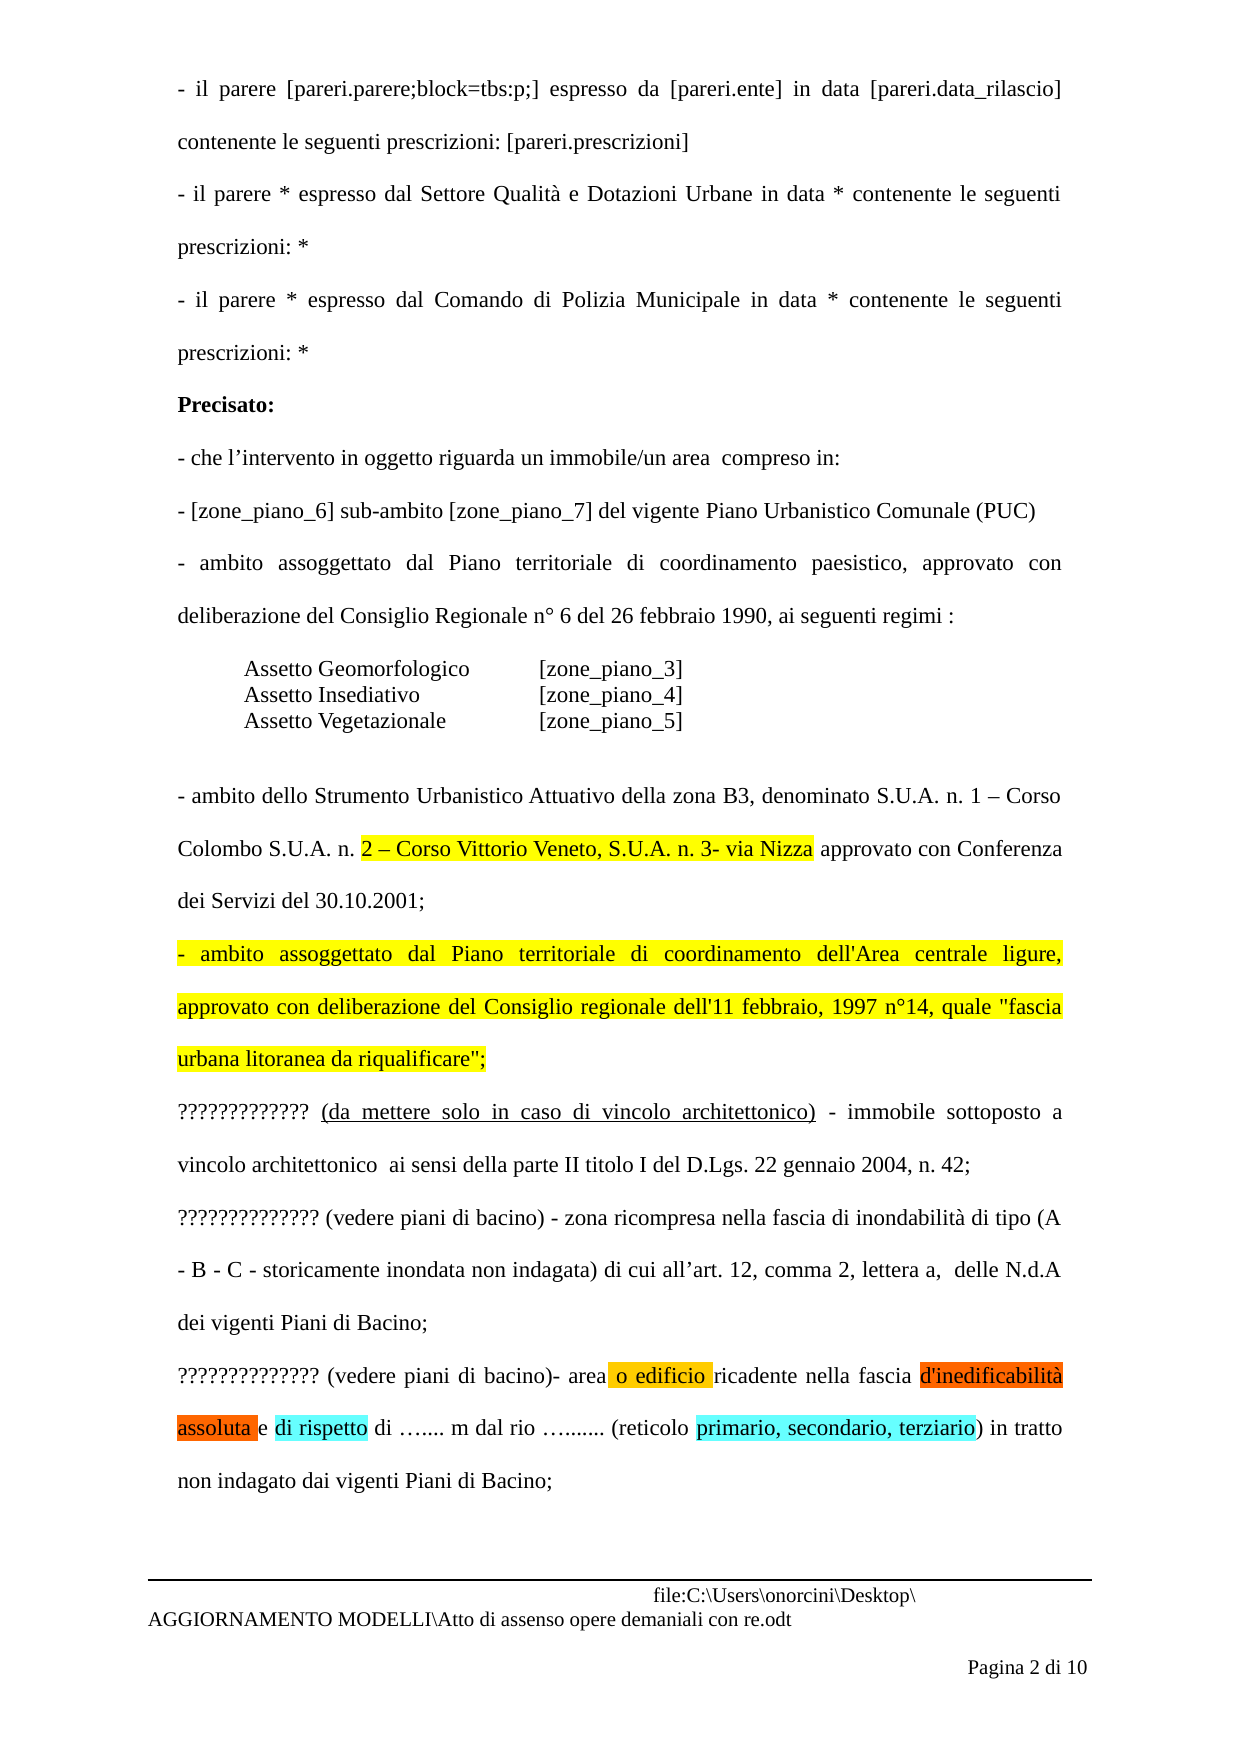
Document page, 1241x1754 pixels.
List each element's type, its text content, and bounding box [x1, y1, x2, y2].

table_cell [zone_piano_4] [532, 681, 1063, 707]
text - il parere [pareri.parere;block=tbs:p;] espresso da [pareri.ente] in data [pareri.data_rilascio] contenente le seguenti prescrizioni: [pareri.prescrizioni] [177, 75, 1063, 154]
text - ambito assoggettato dal Piano territoriale di coordinamento paesistico, approvato con deliberazione del Consiglio Regionale n° 6 del 26 febbraio 1990, ai seguenti regimi : [177, 549, 1063, 628]
table_header [zone_piano_3] [532, 655, 1063, 681]
text - [zone_piano_6] sub-ambito [zone_piano_7] del vigente Piano Urbanistico Comunale (PUC) [177, 497, 1063, 523]
text - che l’intervento in oggetto riguarda un immobile/un area compreso in: [177, 444, 1063, 470]
text - ambito dello Strumento Urbanistico Attuativo della zona B3, denominato S.U.A. n. 1 – Corso Colombo S.U.A. n. 2 – Corso Vittorio Veneto, S.U.A. n. 3- via Nizza approvato con Conferenza dei Servizi del 30.10.2001; [177, 782, 1063, 914]
text ????????????? (da mettere solo in caso di vincolo architettonico) - immobile sottoposto a vincolo architettonico ai sensi della parte II titolo I del D.Lgs. 22 gennaio 2004, n. 42; [177, 1098, 1063, 1177]
text ?????????????? (vedere piani di bacino)- area o edificio ricadente nella fascia d'inedificabilità assoluta e di rispetto di ….... m dal rio …....... (reticolo primario, secondario, terziario) in tratto non indagato dai vigenti Piani di Bacino; [177, 1362, 1063, 1493]
text Precisato: [177, 391, 1063, 418]
table_cell Assetto Vegetazionale [236, 708, 532, 734]
text ?????????????? (vedere piani di bacino) - zona ricompresa nella fascia di inondabilità di tipo (A - B - C - storicamente inondata non indagata) di cui all’art. 12, comma 2, lettera a, delle N.d.A dei vigenti Piani di Bacino; [177, 1204, 1063, 1335]
text - ambito assoggettato dal Piano territoriale di coordinamento dell'Area centrale ligure, approvato con deliberazione del Consiglio regionale dell'11 febbraio, 1997 n°14, quale "fascia urbana litoranea da riqualificare"; [177, 940, 1063, 1072]
table_header Assetto Geomorfologico [236, 655, 532, 681]
table_cell [zone_piano_5] [532, 708, 1063, 734]
text - il parere * espresso dal Comando di Polizia Municipale in data * contenente le seguenti prescrizioni: * [177, 286, 1063, 365]
text - il parere * espresso dal Settore Qualità e Dotazioni Urbane in data * contenente le seguenti prescrizioni: * [177, 180, 1063, 259]
table_cell Assetto Insediativo [236, 681, 532, 707]
